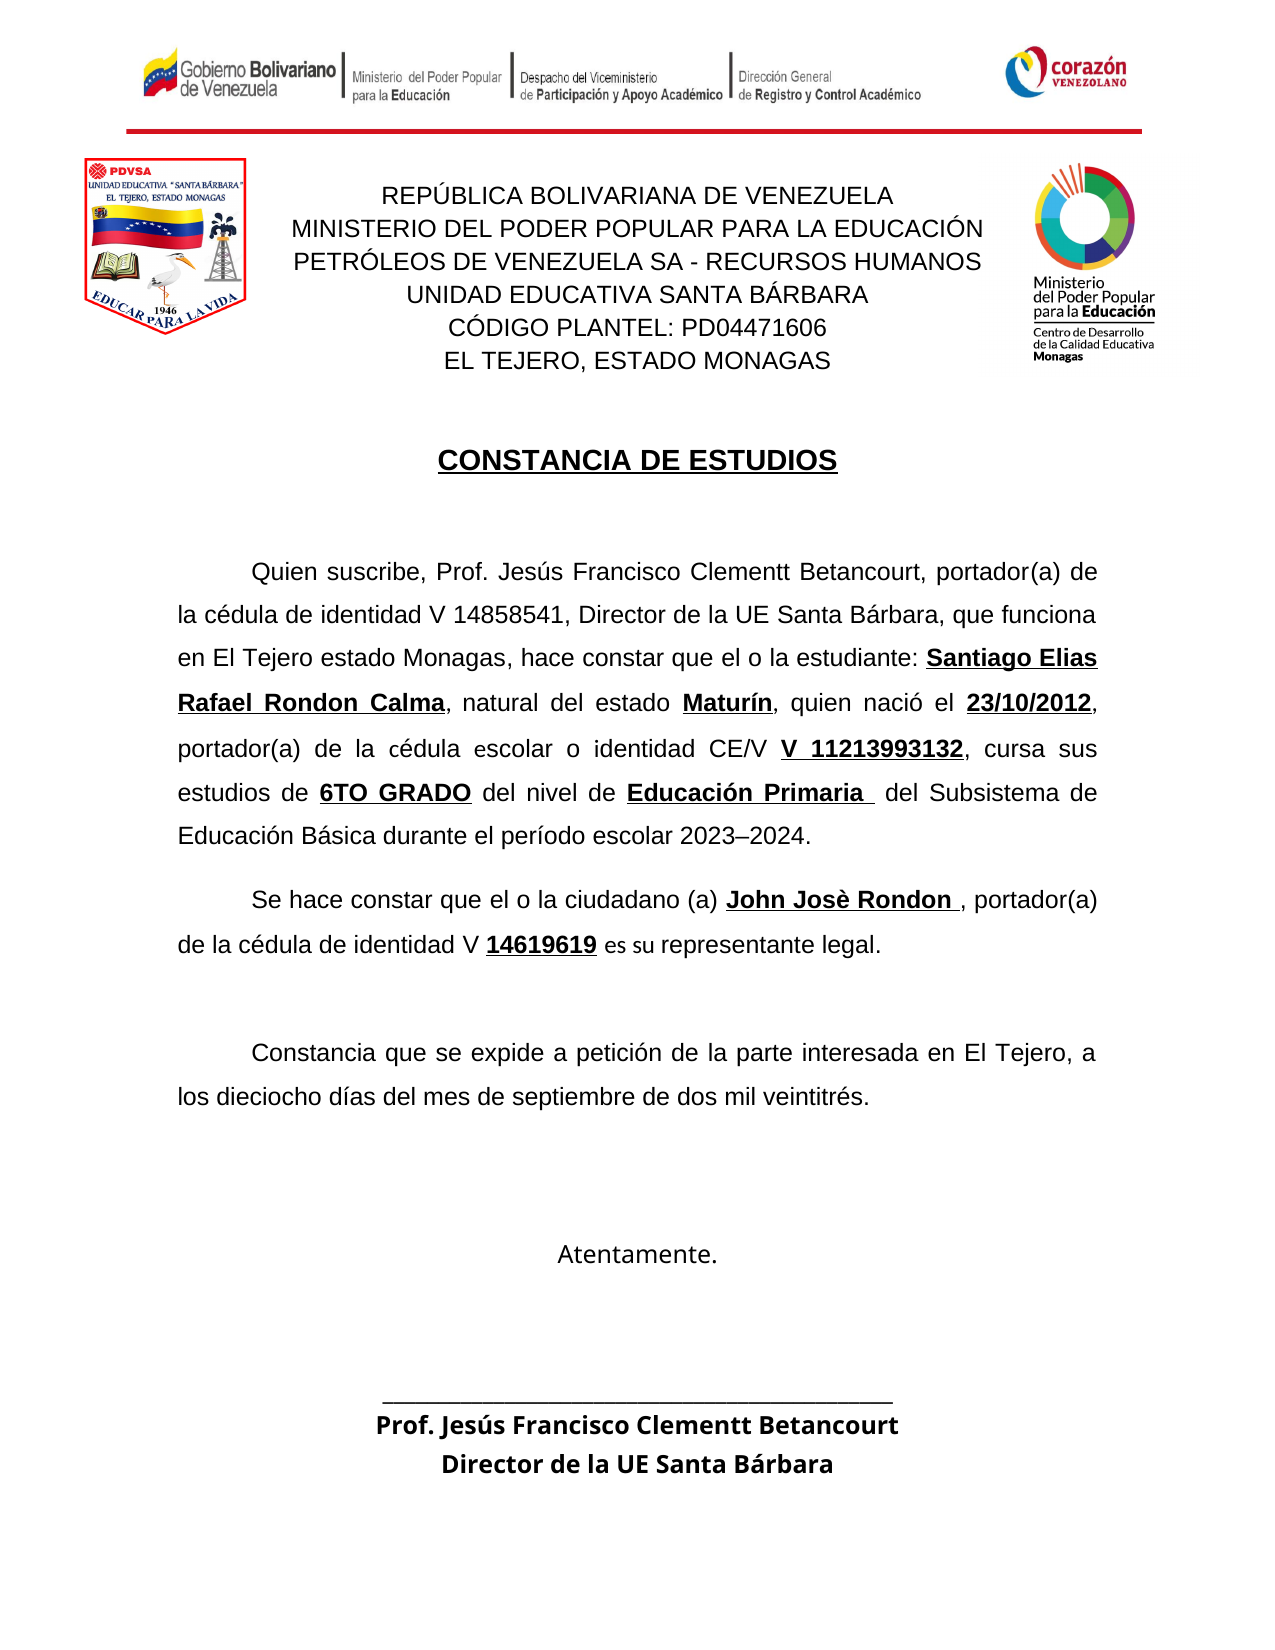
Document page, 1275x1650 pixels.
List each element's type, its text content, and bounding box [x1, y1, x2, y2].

subtitle PETRÓLEOS DE VENEZUELA SA - RECURSOS HUMANOS [252, 247, 978, 275]
picture [79, 158, 252, 335]
text Director de la UE Santa Bárbara [177, 1447, 1098, 1481]
text CÓDIGO PLANTEL: PD04471606 [177, 313, 978, 341]
picture [126, 11, 1142, 134]
text Atentamente. [177, 1237, 1098, 1271]
subtitle REPÚBLICA BOLIVARIANA DE VENEZUELA [252, 181, 978, 209]
text Se hace constar que el o la ciudadano (a) John Josè Rondon , portador(a) de la cédula de identidad V 14619619 es su representante legal. [177, 885, 1098, 959]
text Constancia que se expide a petición de la parte interesada en El Tejero, a los dieciocho días del mes de septiembre de dos mil veintitrés. [177, 1038, 1098, 1110]
text Prof. Jesús Francisco Clementt Betancourt [177, 1407, 1098, 1441]
text ______________________________________________ [177, 1373, 1098, 1407]
text UNIDAD EDUCATIVA SANTA BÁRBARA [252, 280, 978, 308]
text Quien suscribe, Prof. Jesús Francisco Clementt Betancourt, portador(a) de la cédula de identidad V 14858541, Director de la UE Santa Bárbara, que funciona en El Tejero estado Monagas, hace constar que el o la estudiante: Santiago Elias Rafael Rondon Calma, natural del estado Maturín, quien nació el 23/10/2012, portador(a) de la cédula escolar o identidad CE/V V 11213993132, cursa sus estudios de 6TO GRADO del nivel de Educación Primaria del Subsistema de Educación Básica durante el período escolar 2023–2024. [177, 557, 1098, 849]
subtitle CONSTANCIA DE ESTUDIOS [177, 443, 1098, 476]
text EL TEJERO, ESTADO MONAGAS [177, 346, 978, 374]
subtitle MINISTERIO DEL PODER POPULAR PARA LA EDUCACIÓN [252, 214, 978, 242]
picture [978, 153, 1200, 377]
